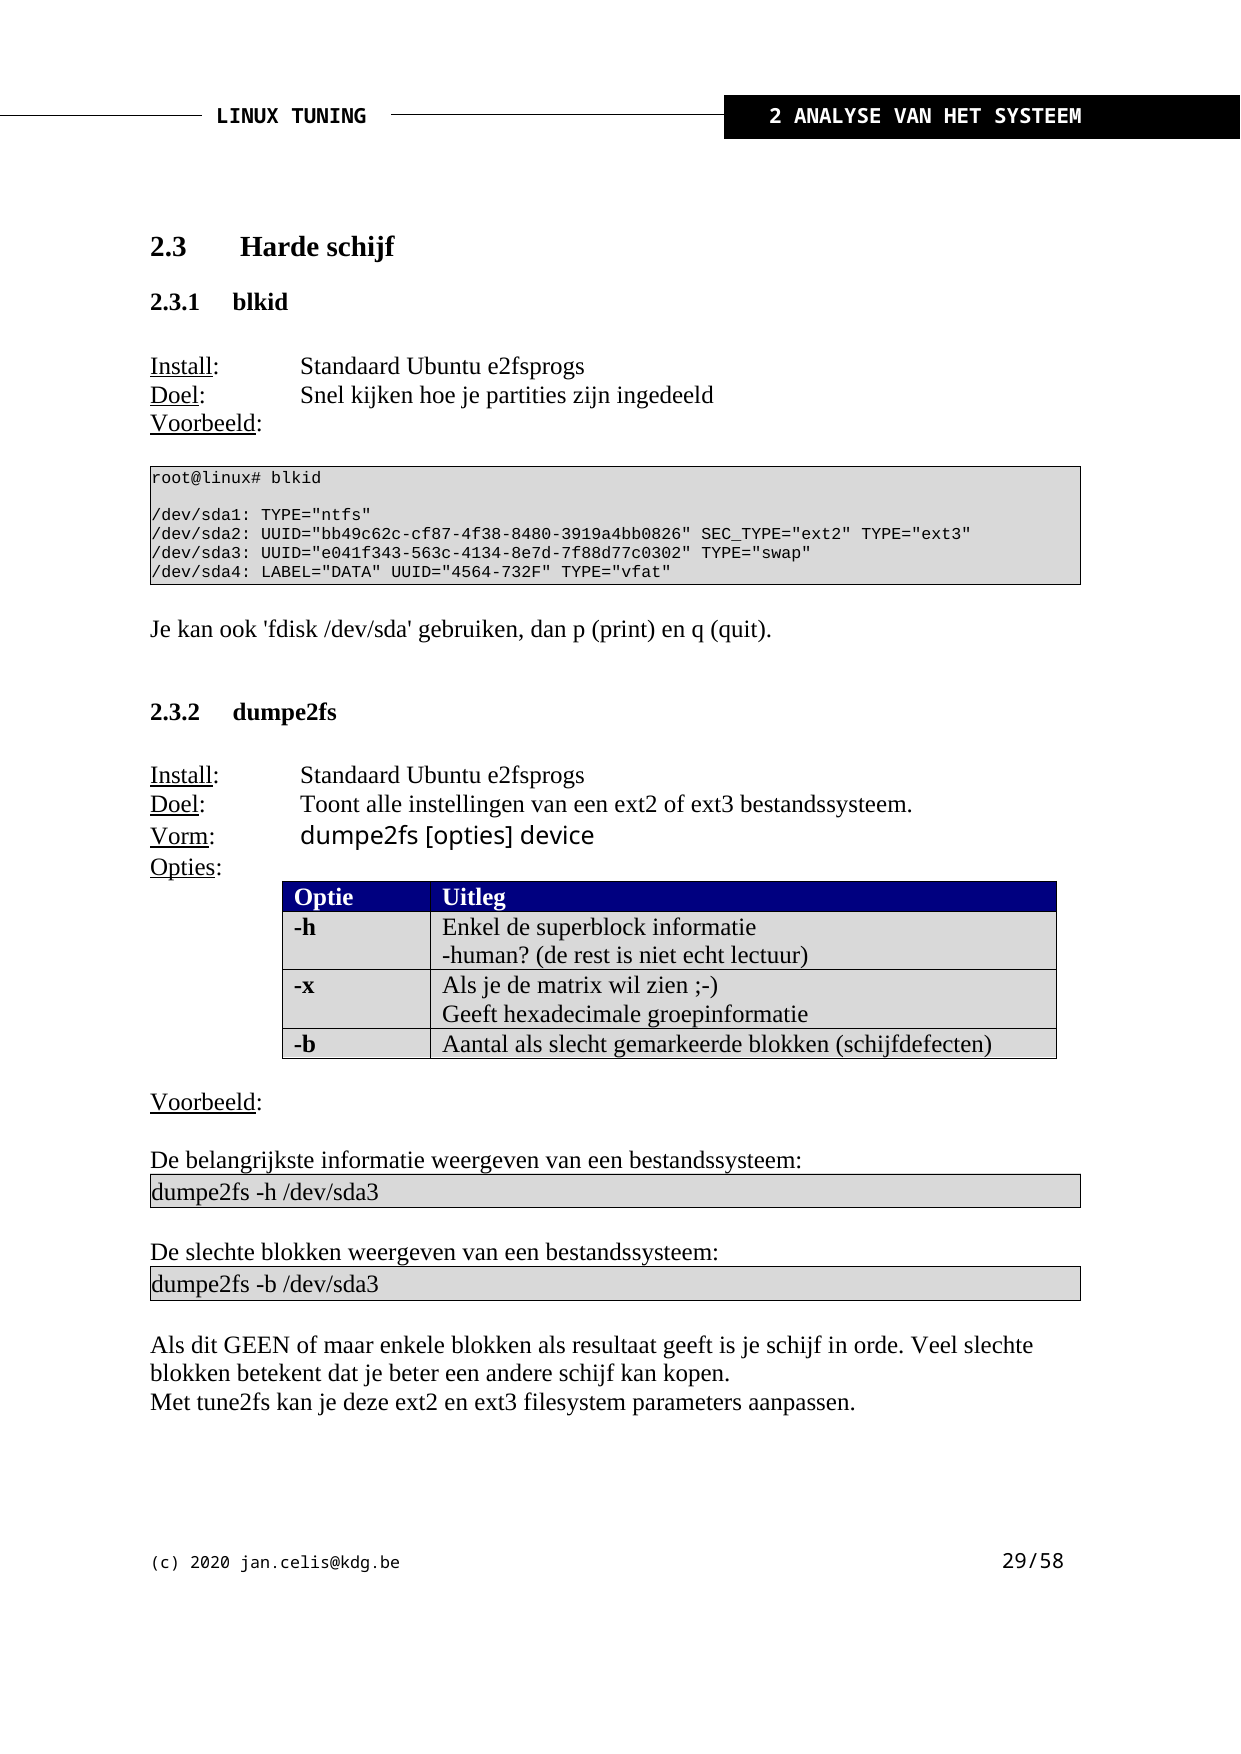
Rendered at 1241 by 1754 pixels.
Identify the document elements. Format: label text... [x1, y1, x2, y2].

table_cell -x [283, 970, 430, 1028]
text /dev/sda3: UUID="e041f343-563c-4134-8e7d-7f88d77c0302" TYPE="swap" [151, 541, 1080, 560]
table_cell Als je de matrix wil zien ;-) Geeft hexadecimale groepinformatie [431, 970, 1056, 1028]
text Doel: Toont alle instellingen van een ext2 of ext3 bestandssysteem. [150, 789, 1081, 818]
subtitle blkid [150, 287, 1081, 316]
subtitle Harde schijf [150, 229, 1081, 262]
text Als dit GEEN of maar enkele blokken als resultaat geeft is je schijf in orde. Veel slechte blokken betekent dat je beter een andere schijf kan kopen. [150, 1330, 1081, 1387]
text Install: Standaard Ubuntu e2fsprogs [150, 760, 1081, 789]
text /dev/sda2: UUID="bb49c62c-cf87-4f38-8480-3919a4bb0826" SEC_TYPE="ext2" TYPE="ext3" [151, 523, 1080, 541]
text Vorm: dumpe2fs [opties] device [150, 818, 1081, 852]
table_header Optie [283, 882, 430, 911]
text Voorbeeld: [150, 1087, 1081, 1116]
text /dev/sda1: TYPE="ntfs" [151, 504, 1080, 523]
text De slechte blokken weergeven van een bestandssysteem: [150, 1237, 1081, 1266]
table_cell -b [283, 1029, 430, 1057]
text Met tune2fs kan je deze ext2 en ext3 filesystem parameters aanpassen. [150, 1387, 1081, 1416]
text root@linux# blkid [151, 467, 1080, 485]
table_header Uitleg [431, 882, 1056, 911]
table_cell Aantal als slecht gemarkeerde blokken (schijfdefecten) [431, 1029, 1056, 1057]
subtitle dumpe2fs [150, 697, 1081, 725]
text dumpe2fs -b /dev/sda3 [151, 1267, 1080, 1300]
text /dev/sda4: LABEL="DATA" UUID="4564-732F" TYPE="vfat" [151, 560, 1080, 584]
text Opties: [150, 852, 1081, 881]
table_cell -h [283, 912, 430, 969]
text Install: Standaard Ubuntu e2fsprogs [150, 351, 1081, 380]
text Voorbeeld: [150, 408, 1081, 437]
text Doel: Snel kijken hoe je partities zijn ingedeeld [150, 380, 1081, 408]
text De belangrijkste informatie weergeven van een bestandssysteem: [150, 1145, 1081, 1173]
text dumpe2fs -h /dev/sda3 [151, 1175, 1080, 1207]
text Je kan ook 'fdisk /dev/sda' gebruiken, dan p (print) en q (quit). [150, 614, 1081, 643]
table_cell Enkel de superblock informatie -human? (de rest is niet echt lectuur) [431, 912, 1056, 969]
